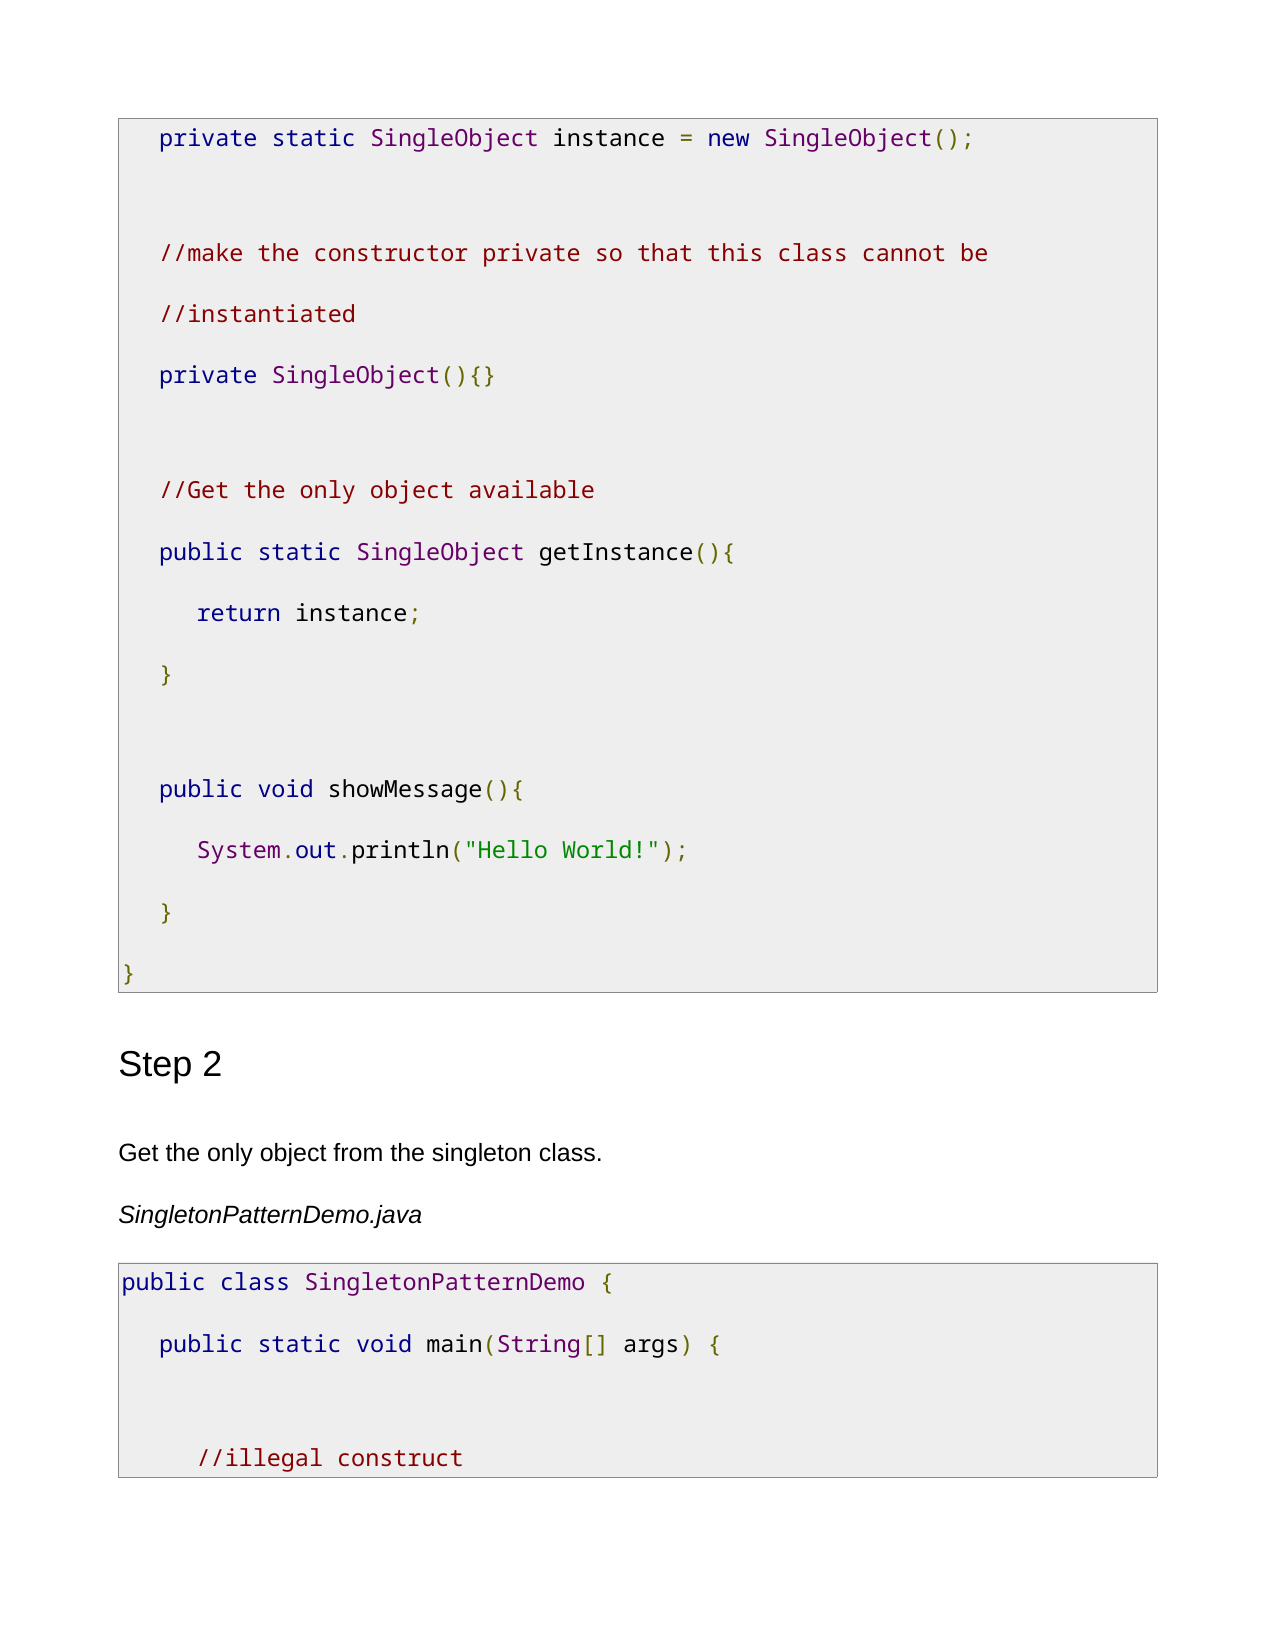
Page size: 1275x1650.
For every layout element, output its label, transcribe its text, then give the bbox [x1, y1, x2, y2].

text } [119, 892, 1157, 927]
text } [119, 953, 1157, 992]
text //illegal construct [119, 1438, 1157, 1477]
text public static SingleObject getInstance(){ [119, 532, 1157, 567]
text private static SingleObject instance = new SingleObject(); [119, 119, 1157, 153]
text Get the only object from the singleton class. [118, 1137, 1157, 1166]
text public void showMessage(){ [119, 769, 1157, 804]
text return instance; [119, 593, 1157, 628]
text System.out.println("Hello World!"); [119, 831, 1157, 866]
text SingletonPatternDemo.java [118, 1200, 1157, 1229]
text } [119, 654, 1157, 690]
text //instantiated [119, 294, 1157, 329]
text private SingleObject(){} [119, 356, 1157, 391]
text public static void main(String[] args) { [119, 1324, 1157, 1359]
text //make the constructor private so that this class cannot be [119, 233, 1157, 268]
text //Get the only object available [119, 470, 1157, 505]
subtitle Step 2 [118, 1042, 1157, 1084]
text public class SingletonPatternDemo { [119, 1264, 1157, 1298]
